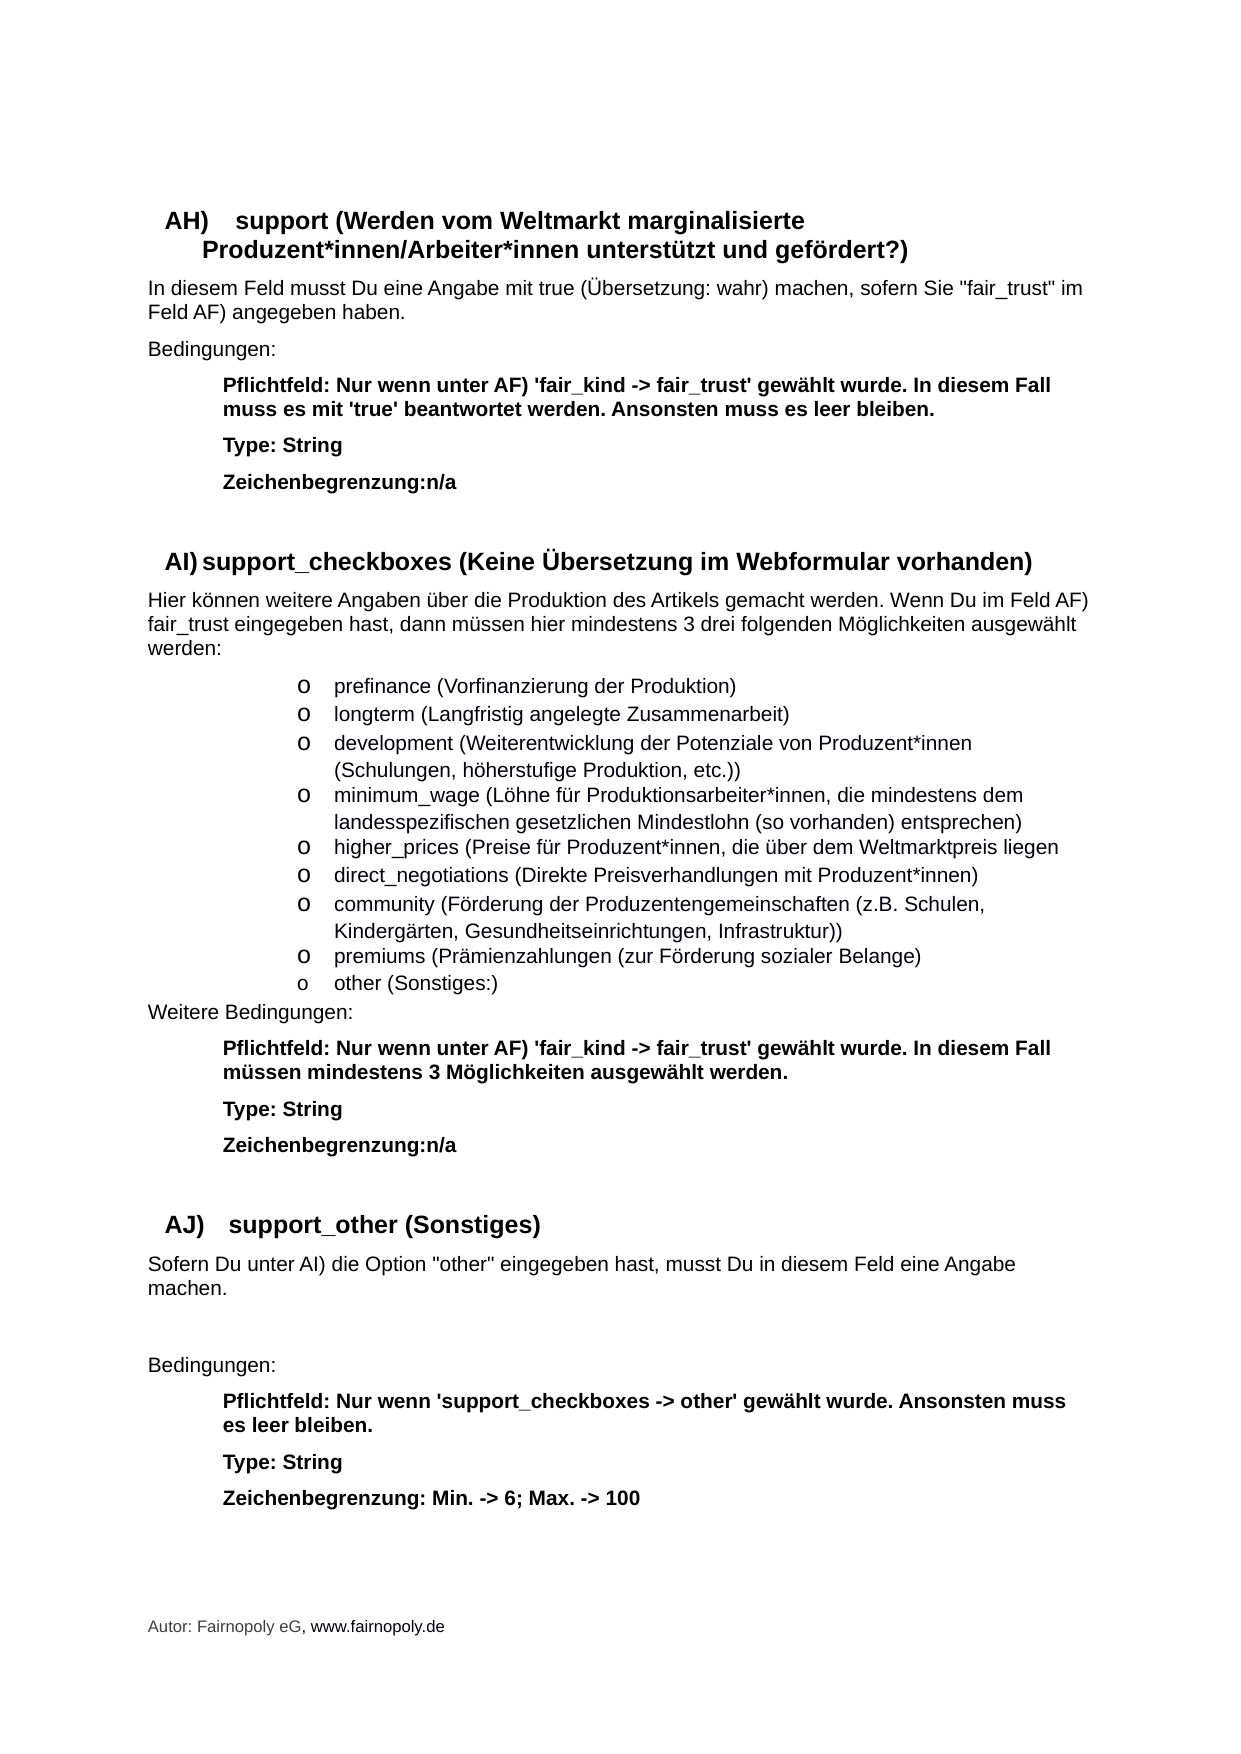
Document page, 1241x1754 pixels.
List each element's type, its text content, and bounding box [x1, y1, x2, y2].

list Bedingungen: [148, 1353, 1093, 1377]
list Pflichtfeld: Nur wenn unter AF) 'fair_kind -> fair_trust' gewählt wurde. In diesem Fall muss es mit 'true' beantwortet werden. Ansonsten muss es leer bleiben. [223, 373, 1093, 421]
list Type: String [223, 433, 1093, 457]
list premiums (Prämienzahlungen (zur Förderung sozialer Belange) [296, 943, 1093, 971]
list Hier können weitere Angaben über die Produktion des Artikels gemacht werden. Wenn Du im Feld AF) fair_trust eingegeben hast, dann müssen hier mindestens 3 drei folgenden Möglichkeiten ausgewählt werden: [148, 588, 1093, 660]
list community (Förderung der Produzentengemeinschaften (z.B. Schulen, Kindergärten, Gesundheitseinrichtungen, Infrastruktur)) [296, 890, 1093, 943]
list Weitere Bedingungen: [148, 1000, 1093, 1024]
list development (Weiterentwicklung der Potenziale von Produzent*innen (Schulungen, höherstufige Produktion, etc.)) [296, 729, 1093, 781]
list Zeichenbegrenzung:n/a [223, 1133, 1093, 1157]
list Zeichenbegrenzung: Min. -> 6; Max. -> 100 [223, 1486, 1093, 1510]
list direct_negotiations (Direkte Preisverhandlungen mit Produzent*innen) [296, 862, 1093, 890]
list Zeichenbegrenzung:n/a [223, 469, 1093, 493]
list higher_prices (Preise für Produzent*innen, die über dem Weltmarktpreis liegen [296, 834, 1093, 862]
list support_checkboxes (Keine Übersetzung im Webformular vorhanden) [164, 547, 1093, 576]
list other (Sonstiges:) [296, 971, 1093, 997]
list Pflichtfeld: Nur wenn unter AF) 'fair_kind -> fair_trust' gewählt wurde. In diesem Fall müssen mindestens 3 Möglichkeiten ausgewählt werden. [223, 1036, 1093, 1084]
list longterm (Langfristig angelegte Zusammenarbeit) [296, 701, 1093, 729]
list Sofern Du unter AI) die Option "other" eingegeben hast, musst Du in diesem Feld eine Angabe machen. [148, 1251, 1093, 1299]
list Type: String [223, 1096, 1093, 1120]
list Pflichtfeld: Nur wenn 'support_checkboxes -> other' gewählt wurde. Ansonsten muss es leer bleiben. [223, 1389, 1093, 1437]
list support (Werden vom Weltmarkt marginalisierte Produzent*innen/Arbeiter*innen unterstützt und gefördert?) [164, 206, 1093, 264]
list minimum_wage (Löhne für Produktionsarbeiter*innen, die mindestens dem landesspezifischen gesetzlichen Mindestlohn (so vorhanden) entsprechen) [296, 781, 1093, 834]
list Type: String [223, 1449, 1093, 1473]
list support_other (Sonstiges) [164, 1210, 1093, 1239]
list In diesem Feld musst Du eine Angabe mit true (Übersetzung: wahr) machen, sofern Sie "fair_trust" im Feld AF) angegeben haben. [148, 276, 1093, 324]
list prefinance (Vorfinanzierung der Produktion) [296, 672, 1093, 701]
list Bedingungen: [148, 337, 1093, 361]
